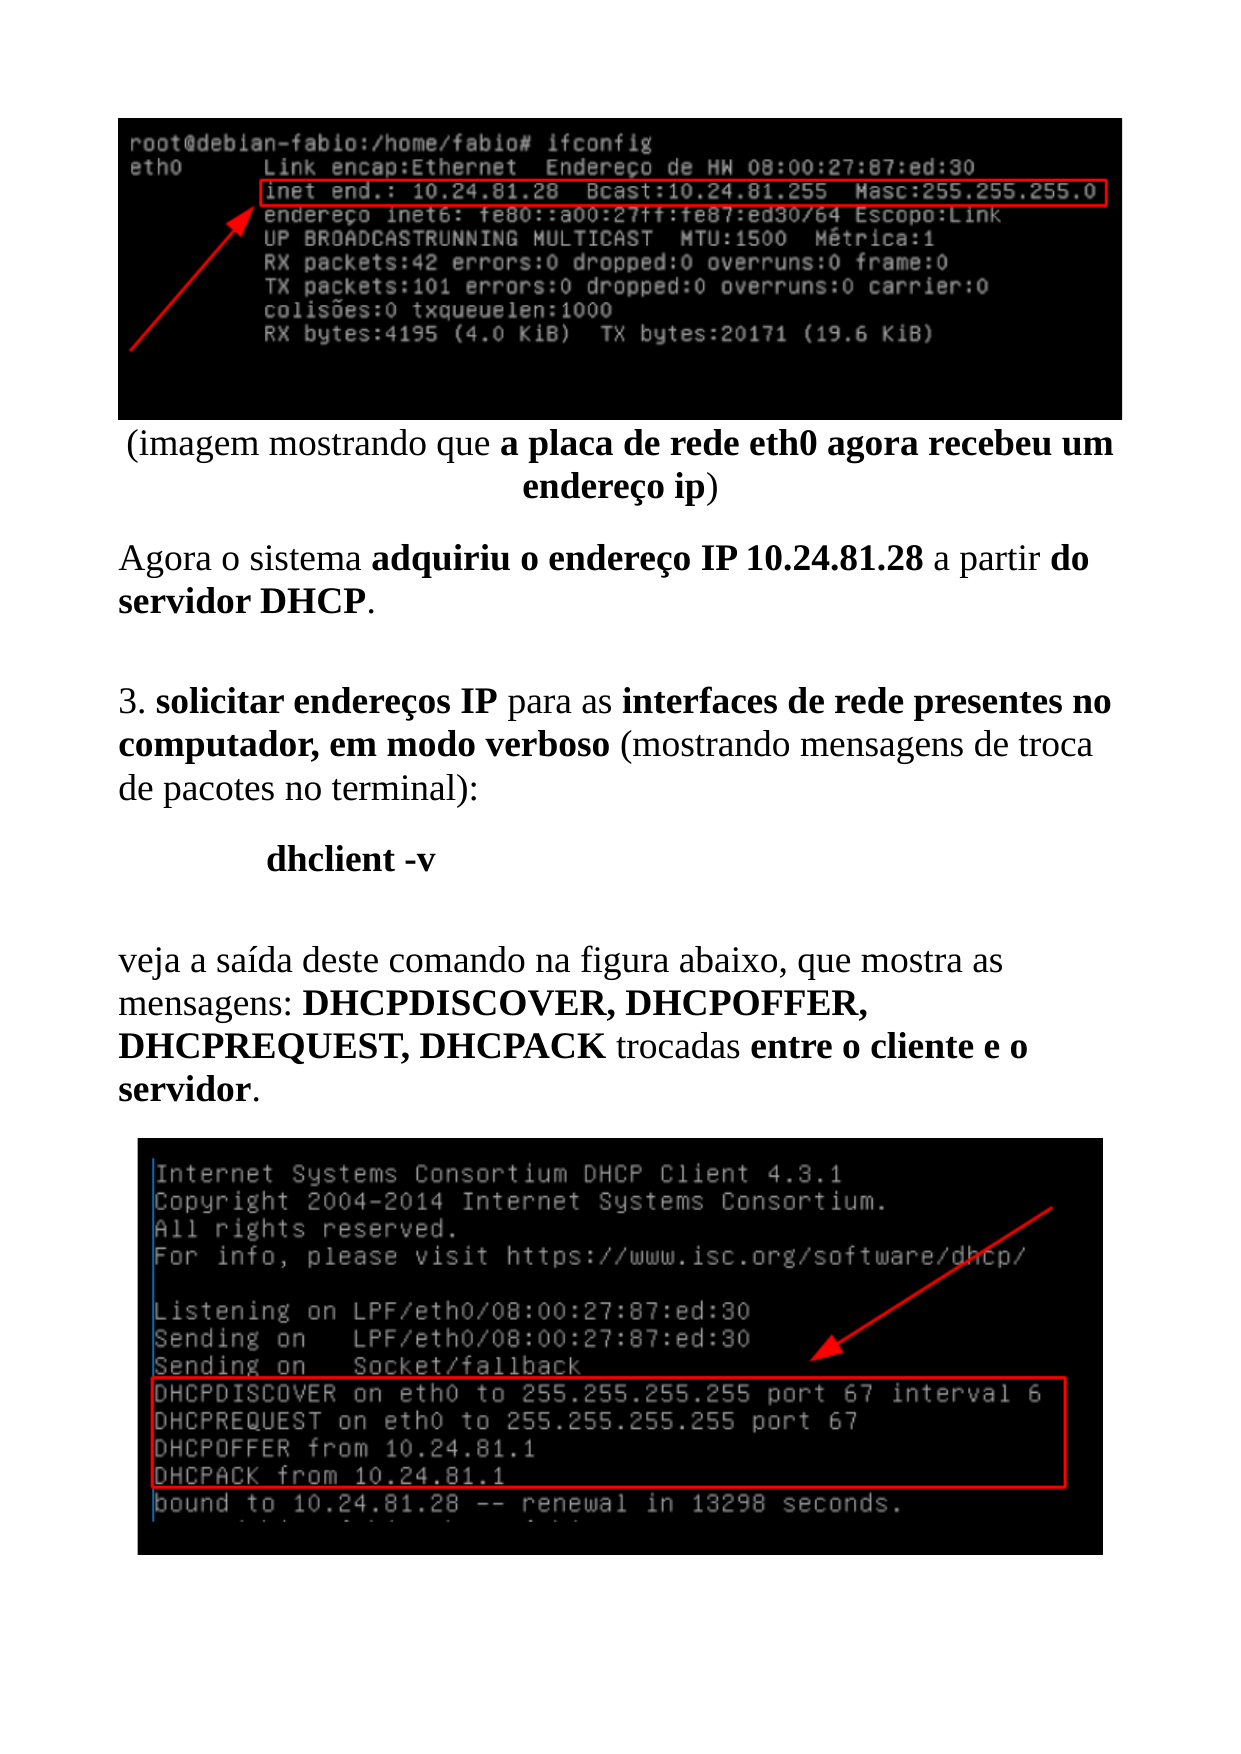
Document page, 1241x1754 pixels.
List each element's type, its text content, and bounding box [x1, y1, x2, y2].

text veja a saída deste comando na figura abaixo, que mostra as mensagens: DHCPDISCOVER, DHCPOFFER, DHCPREQUEST, DHCPACK trocadas entre o cliente e o servidor. [118, 937, 1122, 1110]
picture [137, 1138, 1103, 1555]
text Agora o sistema adquiriu o endereço IP 10.24.81.28 a partir do servidor DHCP. [118, 535, 1122, 621]
text (imagem mostrando que a placa de rede eth0 agora recebeu um endereço ip) [118, 420, 1122, 506]
text dhclient -v [118, 837, 1122, 880]
picture [118, 118, 1123, 420]
text 3. solicitar endereços IP para as interfaces de rede presentes no computador, em modo verboso (mostrando mensagens de troca de pacotes no terminal): [118, 679, 1122, 808]
